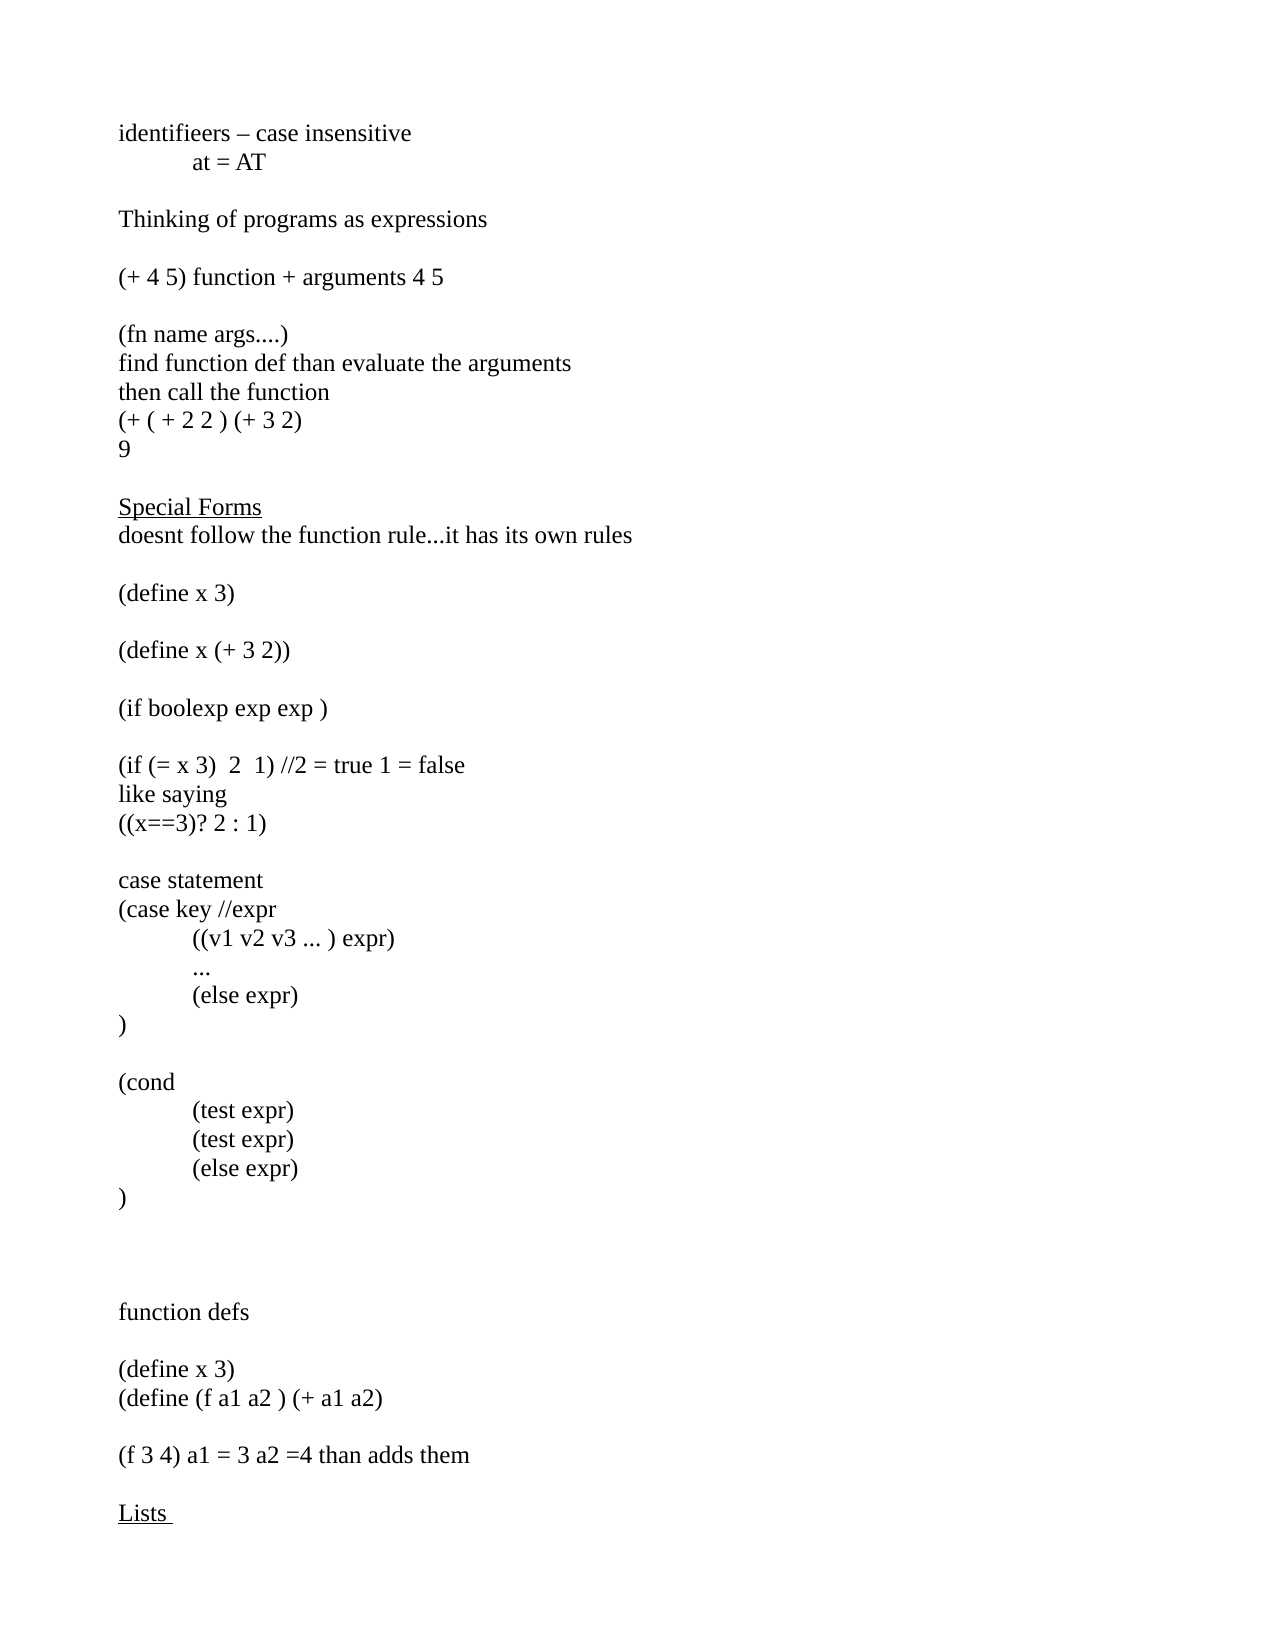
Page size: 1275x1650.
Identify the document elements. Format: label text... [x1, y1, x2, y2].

text (fn name args....) [118, 319, 1157, 348]
text Thinking of programs as expressions [118, 204, 1157, 233]
text (f 3 4) a1 = 3 a2 =4 than adds them [118, 1441, 1157, 1469]
text (else expr) [118, 1153, 1157, 1182]
text function defs [118, 1297, 1157, 1326]
text doesnt follow the function rule...it has its own rules [118, 521, 1157, 549]
text (define x (+ 3 2)) [118, 636, 1157, 664]
text ((v1 v2 v3 ... ) expr) [118, 923, 1157, 952]
text 9 [118, 434, 1157, 463]
text at = AT [118, 147, 1157, 176]
text (+ 4 5) function + arguments 4 5 [118, 262, 1157, 291]
text ) [118, 1182, 1157, 1211]
text Lists [118, 1498, 1157, 1527]
text (cond [118, 1067, 1157, 1096]
text identifieers – case insensitive [118, 118, 1157, 147]
text (+ ( + 2 2 ) (+ 3 2) [118, 406, 1157, 434]
text (test expr) [118, 1124, 1157, 1153]
text (test expr) [118, 1096, 1157, 1124]
text case statement [118, 866, 1157, 894]
text Special Forms [118, 492, 1157, 521]
text ... [118, 952, 1157, 981]
text (else expr) [118, 981, 1157, 1009]
text like saying [118, 779, 1157, 808]
text then call the function [118, 377, 1157, 406]
text (if boolexp exp exp ) [118, 693, 1157, 722]
text (if (= x 3) 2 1) //2 = true 1 = false [118, 751, 1157, 779]
text (define x 3) [118, 1354, 1157, 1383]
text find function def than evaluate the arguments [118, 348, 1157, 377]
text ) [118, 1009, 1157, 1038]
text ((x==3)? 2 : 1) [118, 808, 1157, 837]
text (case key //expr [118, 894, 1157, 923]
text (define (f a1 a2 ) (+ a1 a2) [118, 1383, 1157, 1412]
text (define x 3) [118, 578, 1157, 607]
